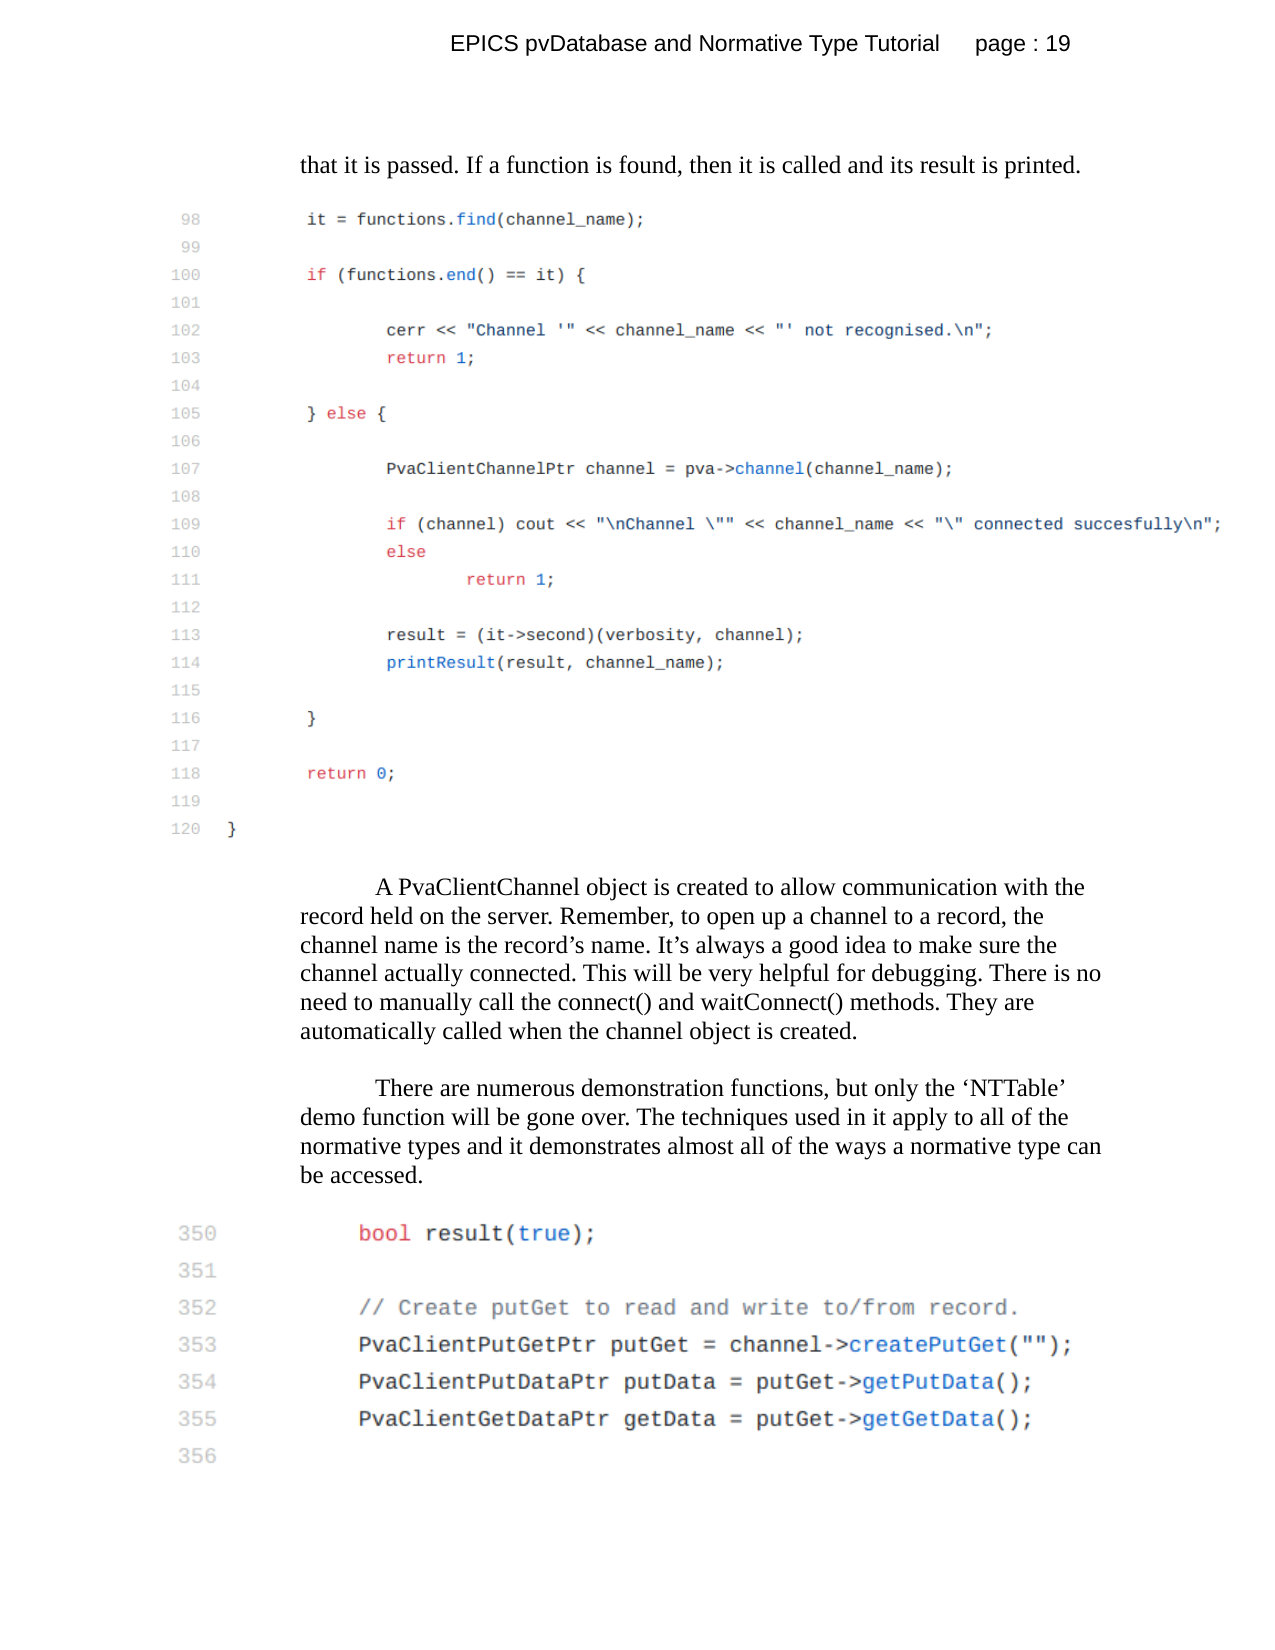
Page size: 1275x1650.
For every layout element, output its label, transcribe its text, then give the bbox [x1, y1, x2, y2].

picture [150, 1214, 1125, 1478]
text that it is passed. If a function is found, then it is called and its result is printed. [300, 150, 1125, 179]
text A PvaClientChannel object is created to allow communication with the record held on the server. Remember, to open up a channel to a record, the channel name is the record’s name. It’s always a good idea to make sure the channel actually connected. This will be very helpful for debugging. There is no need to manually call the connect() and waitConnect() methods. They are automatically called when the channel object is created. [300, 872, 1125, 1045]
picture [150, 207, 1229, 844]
text There are numerous demonstration functions, but only the ‘NTTable’ demo function will be gone over. The techniques used in it apply to all of the normative types and it demonstrates almost all of the ways a normative type can be accessed. [300, 1073, 1125, 1188]
